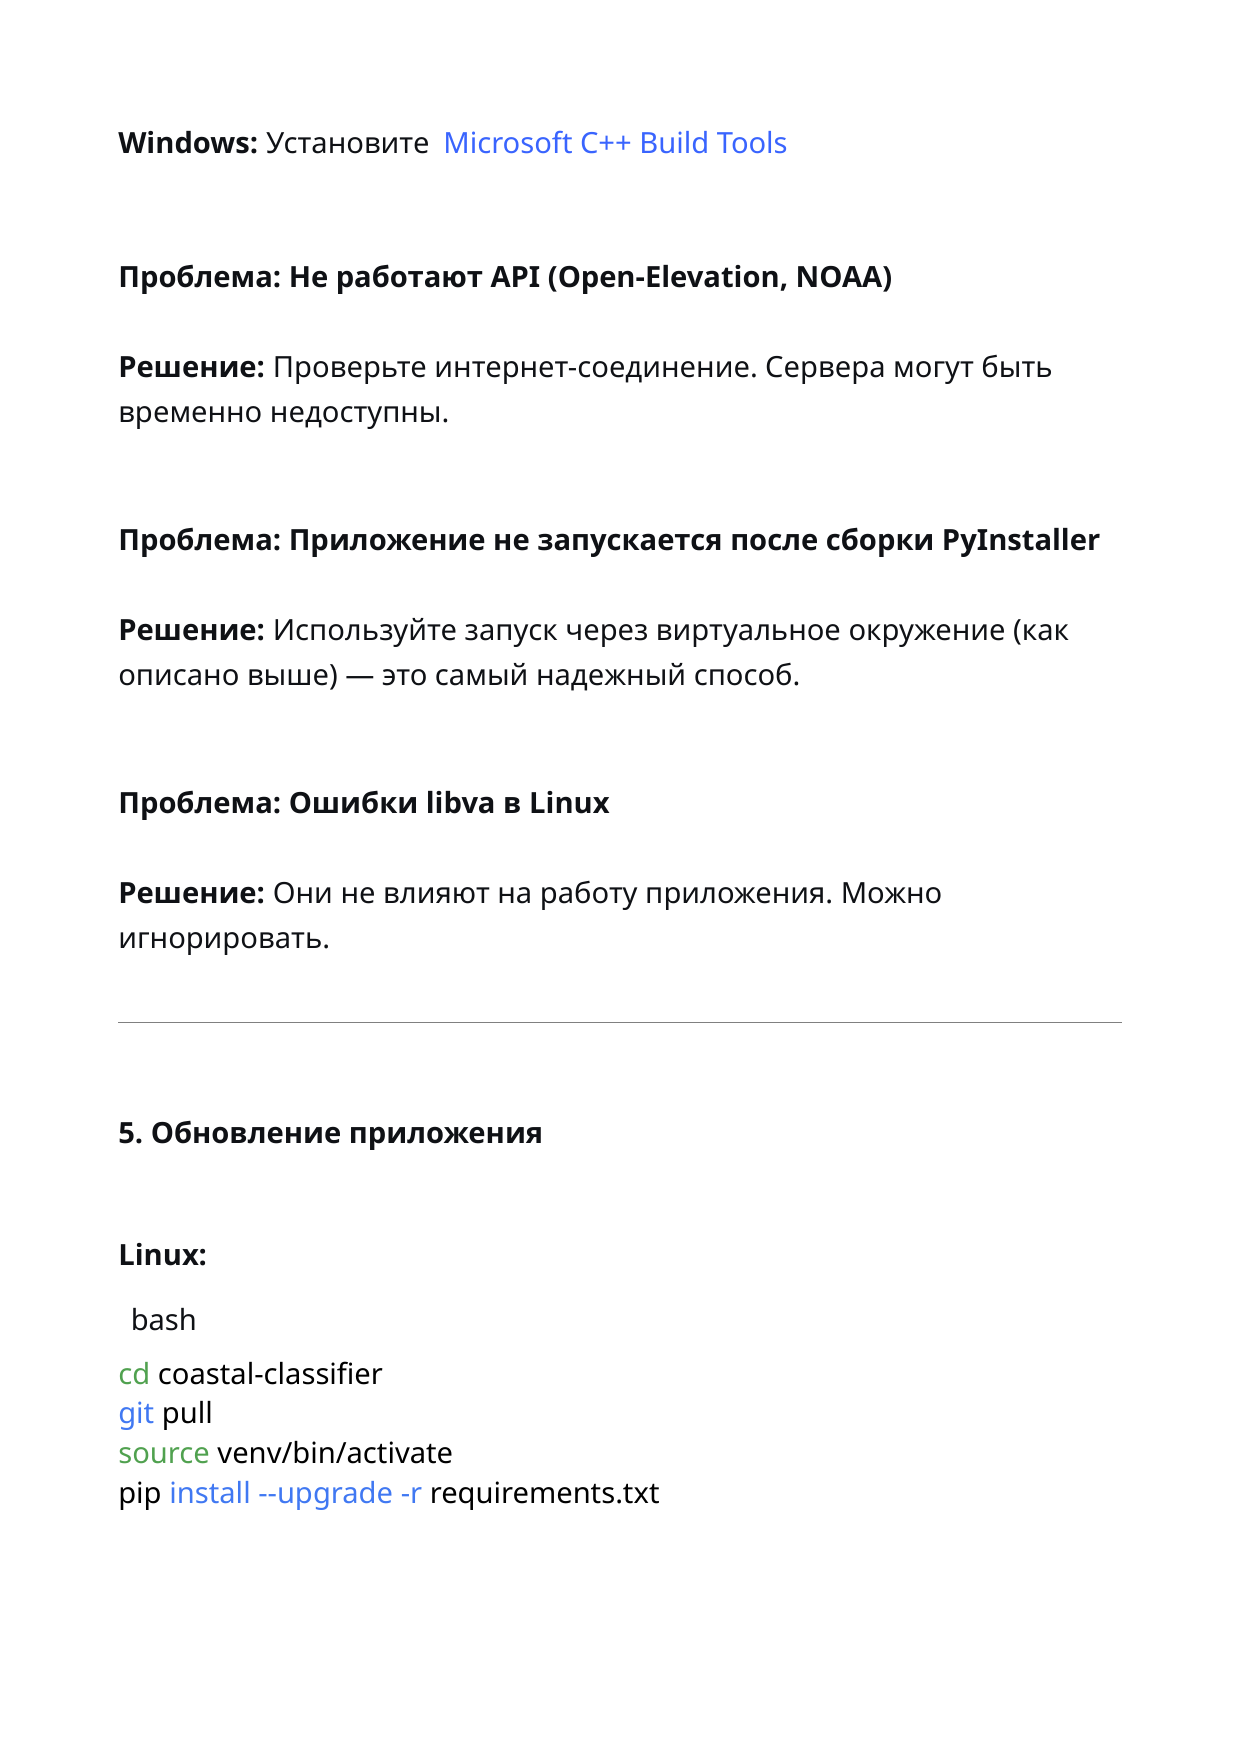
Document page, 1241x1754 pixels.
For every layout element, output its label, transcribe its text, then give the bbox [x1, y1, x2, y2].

subtitle Проблема: Ошибки libva в Linux [118, 775, 1122, 822]
subtitle Linux: [118, 1227, 1122, 1274]
text source venv/bin/activate [118, 1432, 1122, 1472]
text Решение: Они не влияют на работу приложения. Можно игнорировать. [118, 872, 1122, 957]
subtitle Проблема: Приложение не запускается после сборки PyInstaller [118, 512, 1122, 559]
subtitle 5. Обновление приложения [118, 1102, 1122, 1152]
text bash [131, 1299, 1122, 1338]
text git pull [118, 1393, 1122, 1432]
text Microsoft C++ Build Tools [440, 120, 791, 165]
text [794, 118, 1122, 167]
text Решение: Проверьте интернет-соединение. Сервера могут быть временно недоступны. [118, 346, 1122, 431]
text cd coastal-classifier [118, 1353, 1122, 1393]
subtitle Проблема: Не работают API (Open-Elevation, NOAA) [118, 249, 1122, 296]
text pip install --upgrade -r requirements.txt [118, 1472, 1122, 1512]
text Решение: Используйте запуск через виртуальное окружение (как описано выше) — это самый надежный способ. [118, 609, 1122, 694]
text Windows: Установите [118, 118, 437, 167]
